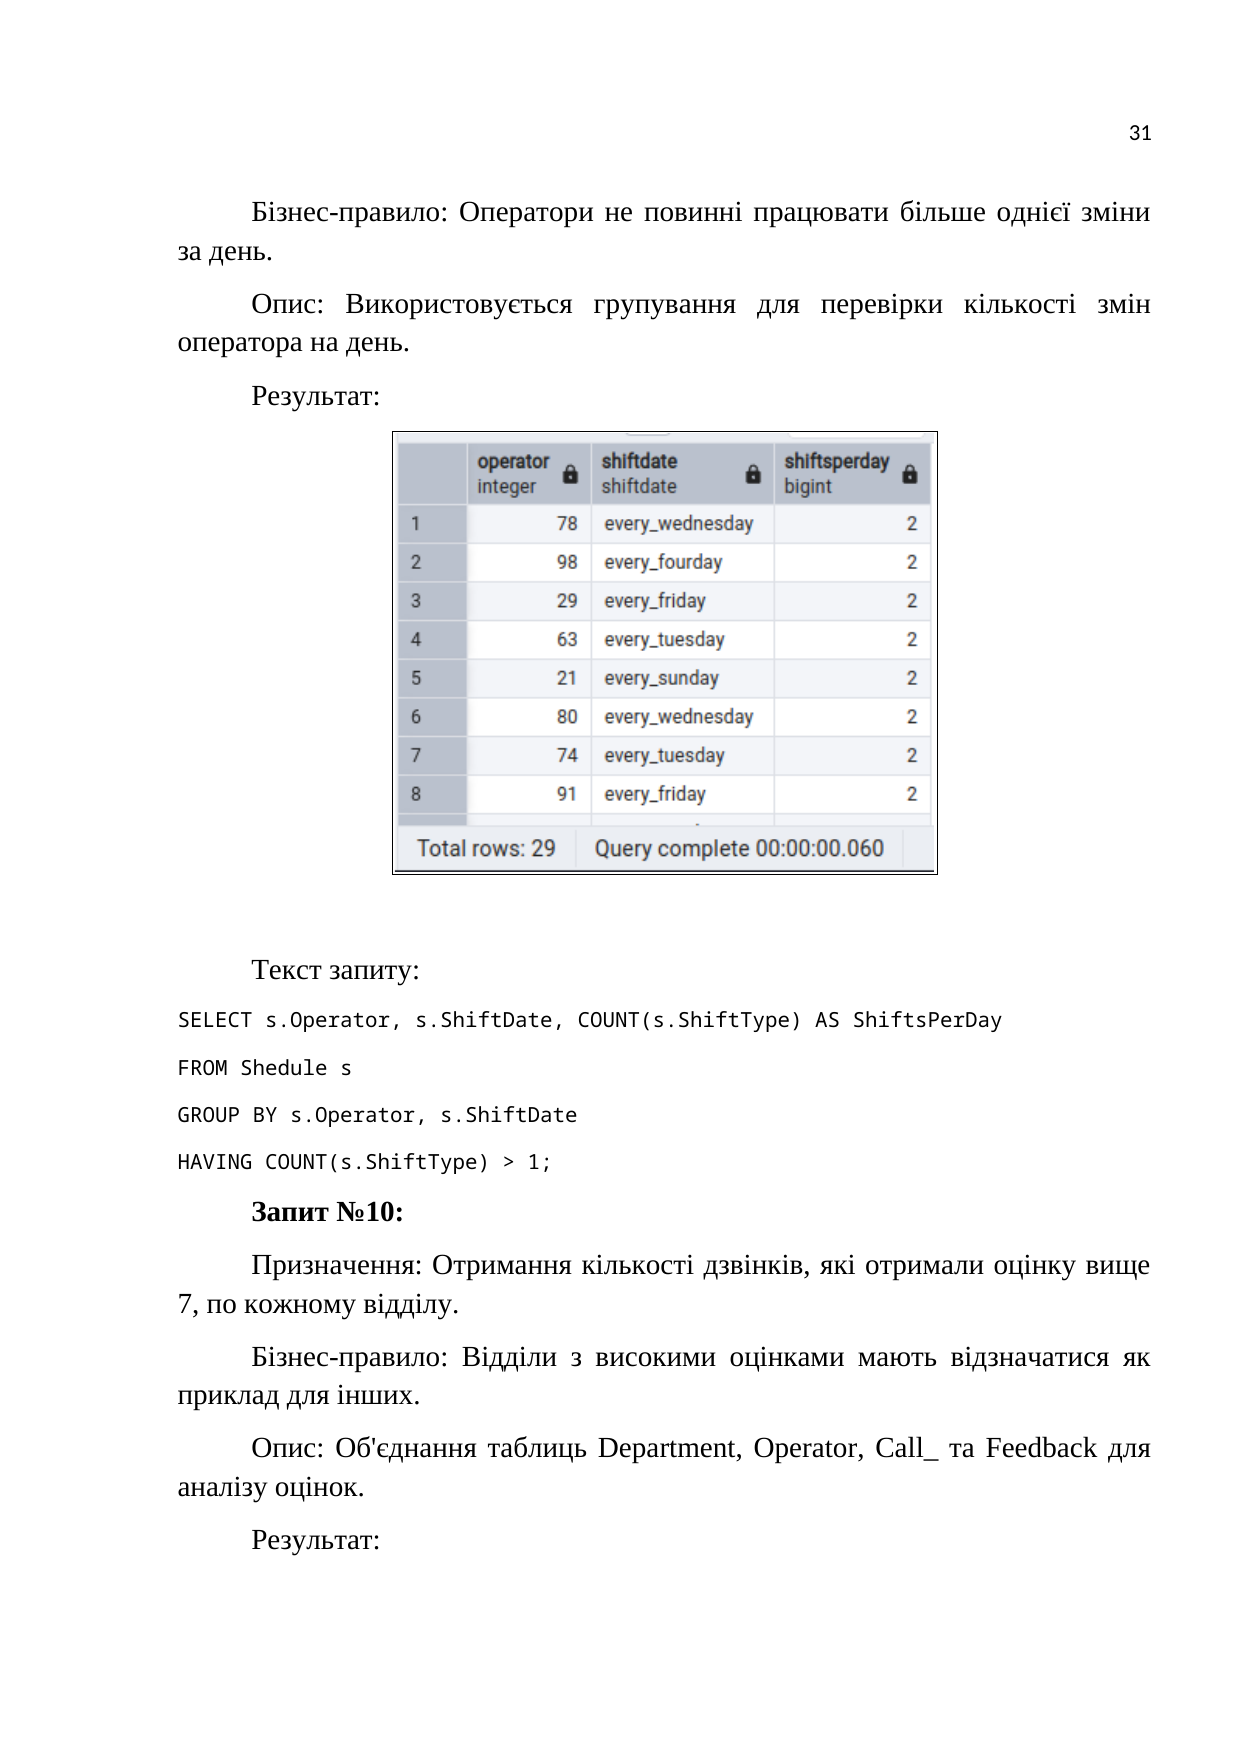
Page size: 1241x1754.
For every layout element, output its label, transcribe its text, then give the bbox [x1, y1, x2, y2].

text Опис: Використовується групування для перевірки кількості змін оператора на день. [177, 286, 1152, 358]
text Запит №10: [177, 1194, 1152, 1228]
text Текст запиту: [177, 952, 1152, 986]
text HAVING COUNT(s.ShiftType) > 1; [177, 1147, 1152, 1175]
picture [394, 433, 934, 872]
text GROUP BY s.Operator, s.ShiftDate [177, 1100, 1152, 1128]
text Результат: [177, 378, 1152, 411]
text SELECT s.Operator, s.ShiftDate, COUNT(s.ShiftType) AS ShiftsPerDay [177, 1005, 1152, 1034]
text Опис: Об'єднання таблиць Department, Operator, Call_ та Feedback для аналізу оцінок. [177, 1431, 1152, 1503]
text Призначення: Отримання кількості дзвінків, які отримали оцінку вище 7, по кожному відділу. [177, 1247, 1152, 1319]
text Бізнес-правило: Відділи з високими оцінками мають відзначатися як приклад для інших. [177, 1339, 1152, 1411]
text FROM Shedule s [177, 1053, 1152, 1081]
text Бізнес-правило: Оператори не повинні працювати більше однієї зміни за день. [177, 194, 1152, 266]
text Результат: [177, 1522, 1152, 1556]
